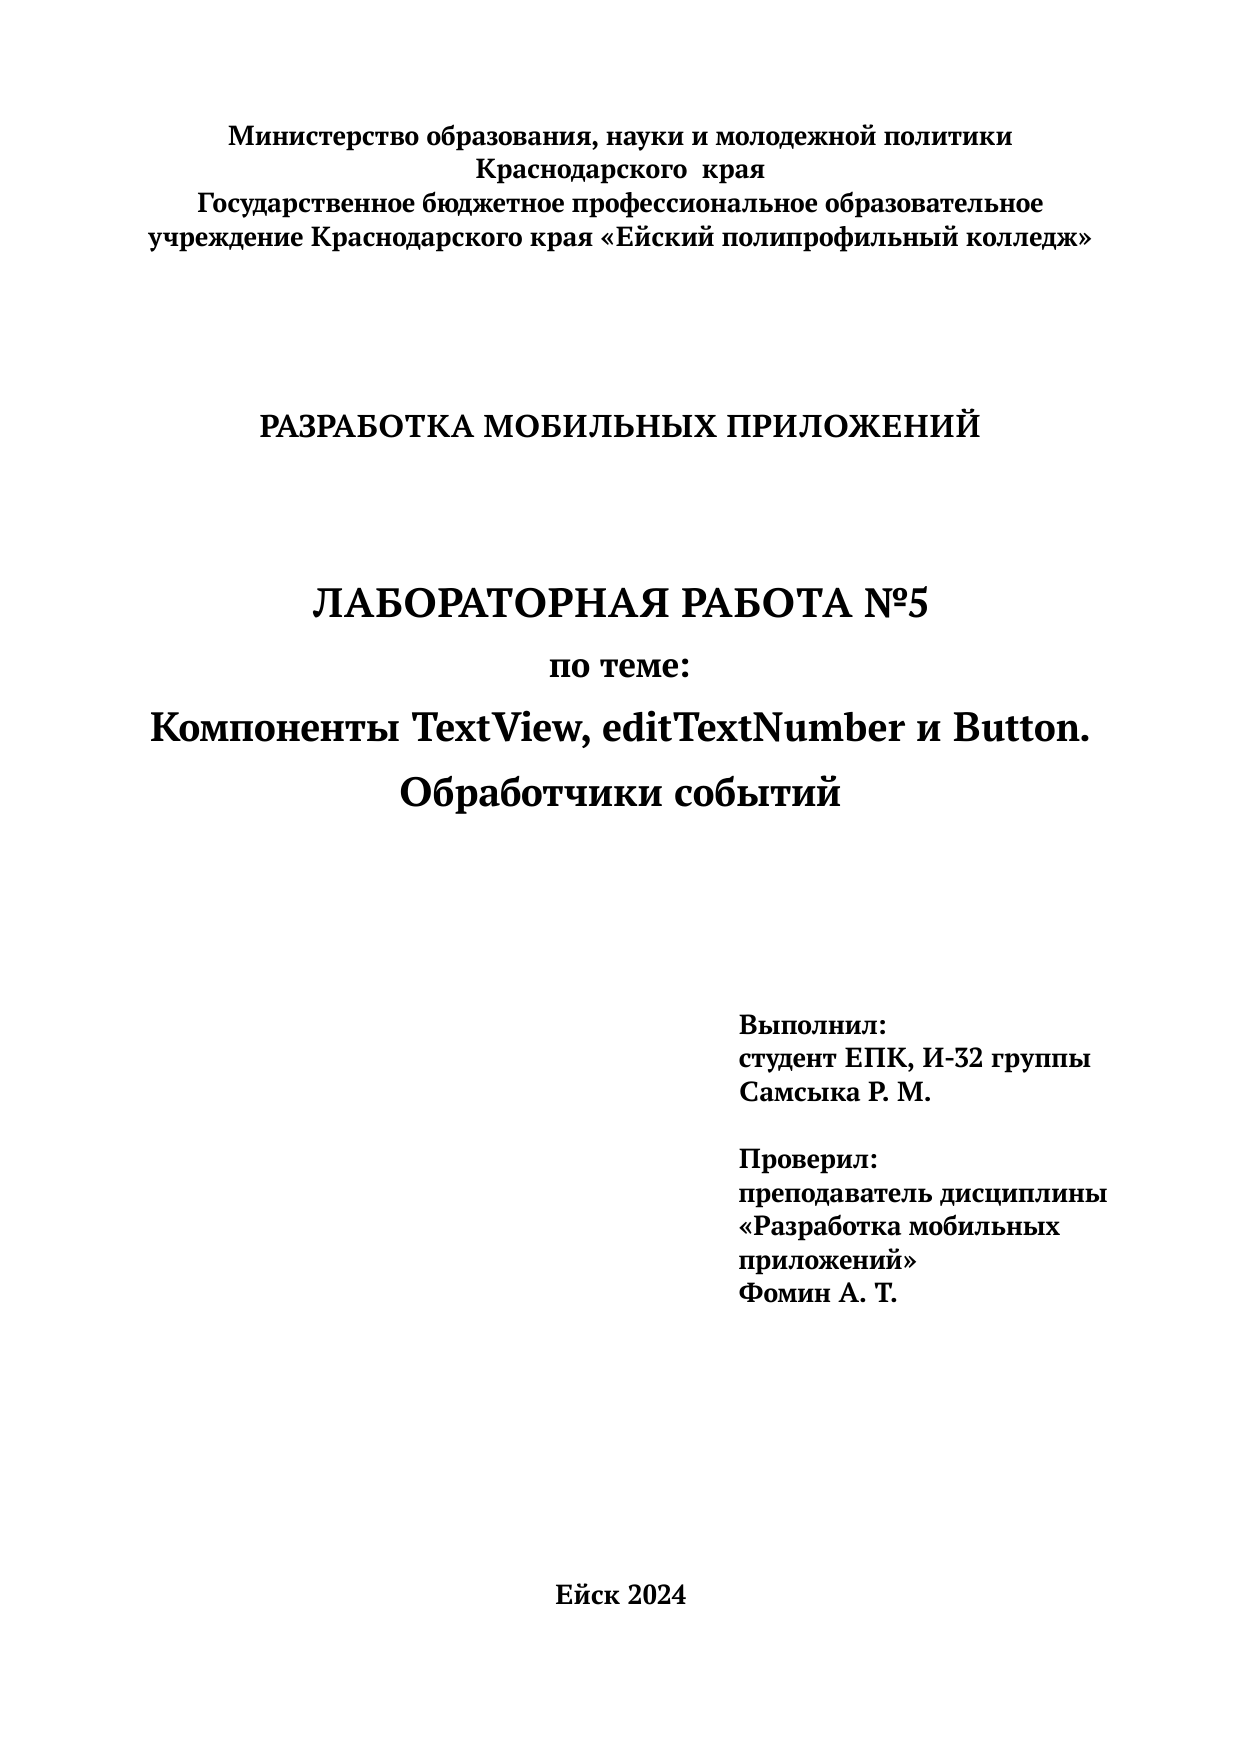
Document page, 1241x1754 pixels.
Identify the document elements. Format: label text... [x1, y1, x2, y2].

text РАЗРАБОТКА МОБИЛЬНЫХ ПРИЛОЖЕНИЙ [118, 406, 1122, 445]
text Проверил: [738, 1141, 1122, 1175]
text студент ЕПК, И-32 группы [738, 1041, 1122, 1074]
subtitle Обработчики событий [118, 766, 1122, 815]
text ЛАБОРАТОРНАЯ РАБОТА №5 [118, 577, 1122, 627]
text Краснодарского края [118, 152, 1122, 185]
text Фомин А. Т. [738, 1275, 1122, 1309]
text Ейск 2024 [118, 1577, 1122, 1611]
text Министерство образования, науки и молодежной политики [118, 118, 1122, 152]
text Самсыка Р. М. [738, 1074, 1122, 1108]
text Государственное бюджетное профессиональное образовательное учреждение Краснодарского края «Ейский полипрофильный колледж» [118, 185, 1122, 252]
text по теме: [118, 642, 1122, 686]
text Выполнил: [738, 1007, 1122, 1041]
text преподаватель дисциплины «Разработка мобильных приложений» [738, 1175, 1122, 1275]
subtitle Компоненты TextView, editTextNumber и Button. [118, 701, 1122, 751]
